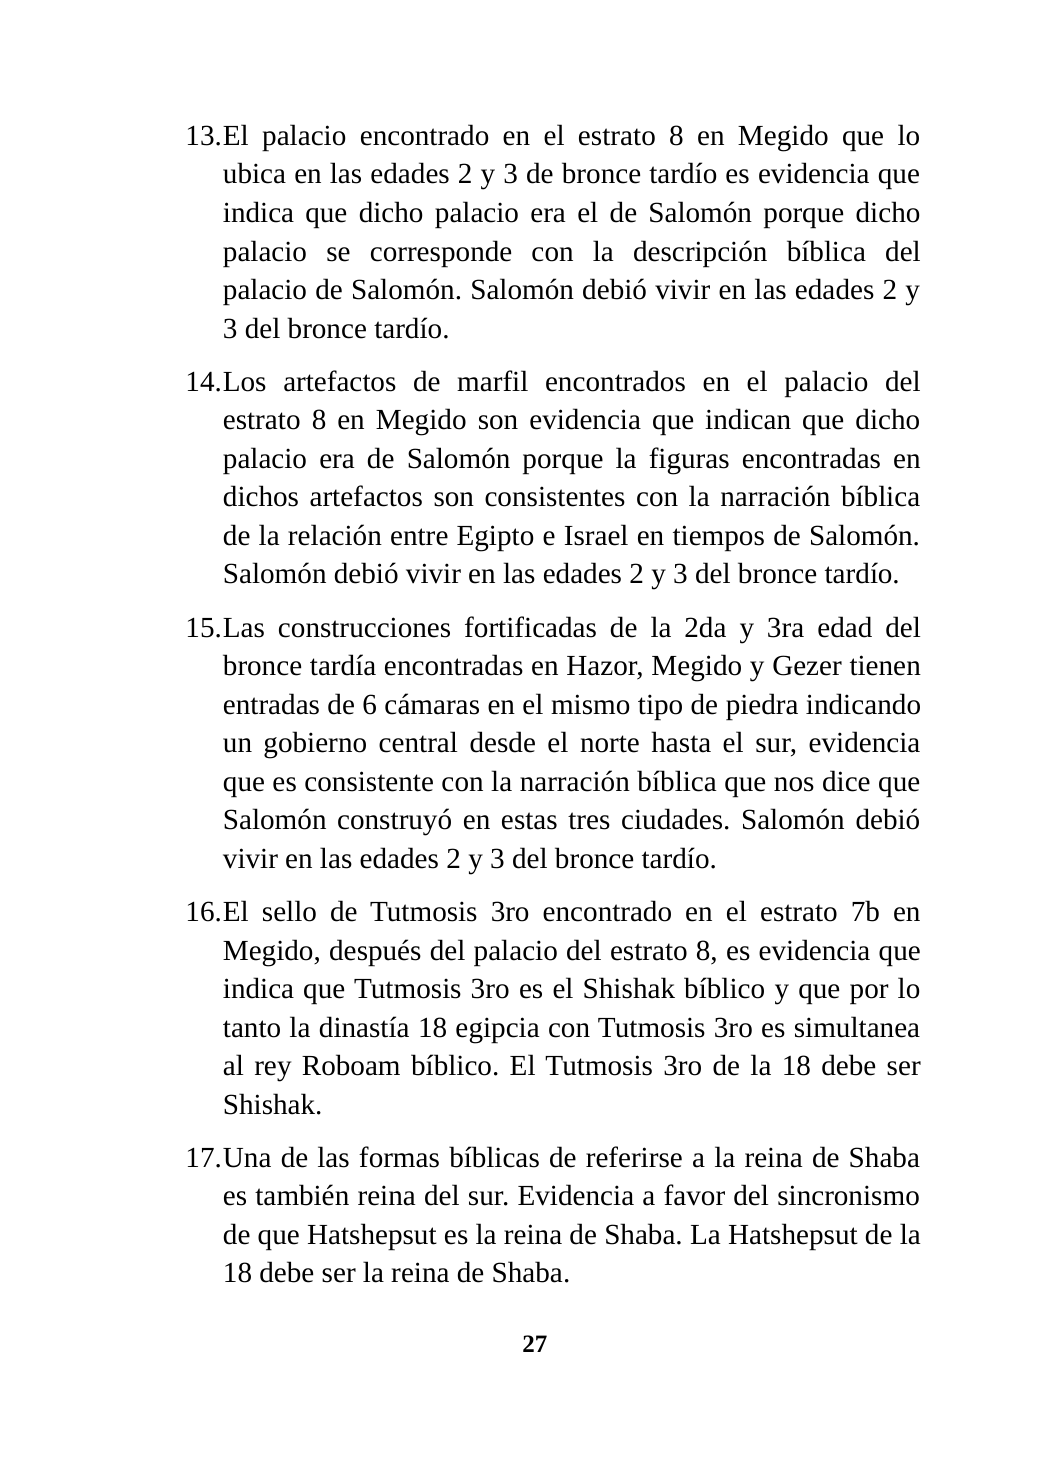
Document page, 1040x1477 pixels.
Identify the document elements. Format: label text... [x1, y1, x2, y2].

list El palacio encontrado en el estrato 8 en Megido que lo ubica en las edades 2 y 3 de bronce tardío es evidencia que indica que dicho palacio era el de Salomón porque dicho palacio se corresponde con la descripción bíblica del palacio de Salomón. Salomón debió vivir en las edades 2 y 3 del bronce tardío. [185, 118, 921, 344]
list Las construcciones fortificadas de la 2da y 3ra edad del bronce tardía encontradas en Hazor, Megido y Gezer tienen entradas de 6 cámaras en el mismo tipo de piedra indicando un gobierno central desde el norte hasta el sur, evidencia que es consistente con la narración bíblica que nos dice que Salomón construyó en estas tres ciudades. Salomón debió vivir en las edades 2 y 3 del bronce tardío. [185, 610, 921, 874]
list El sello de Tutmosis 3ro encontrado en el estrato 7b en Megido, después del palacio del estrato 8, es evidencia que indica que Tutmosis 3ro es el Shishak bíblico y que por lo tanto la dinastía 18 egipcia con Tutmosis 3ro es simultanea al rey Roboam bíblico. El Tutmosis 3ro de la 18 debe ser Shishak. [185, 894, 921, 1120]
list Los artefactos de marfil encontrados en el palacio del estrato 8 en Megido son evidencia que indican que dicho palacio era de Salomón porque la figuras encontradas en dichos artefactos son consistentes con la narración bíblica de la relación entre Egipto e Israel en tiempos de Salomón. Salomón debió vivir en las edades 2 y 3 del bronce tardío. [185, 364, 921, 590]
list Una de las formas bíblicas de referirse a la reina de Shaba es también reina del sur. Evidencia a favor del sincronismo de que Hatshepsut es la reina de Shaba. La Hatshepsut de la 18 debe ser la reina de Shaba. [185, 1140, 921, 1289]
